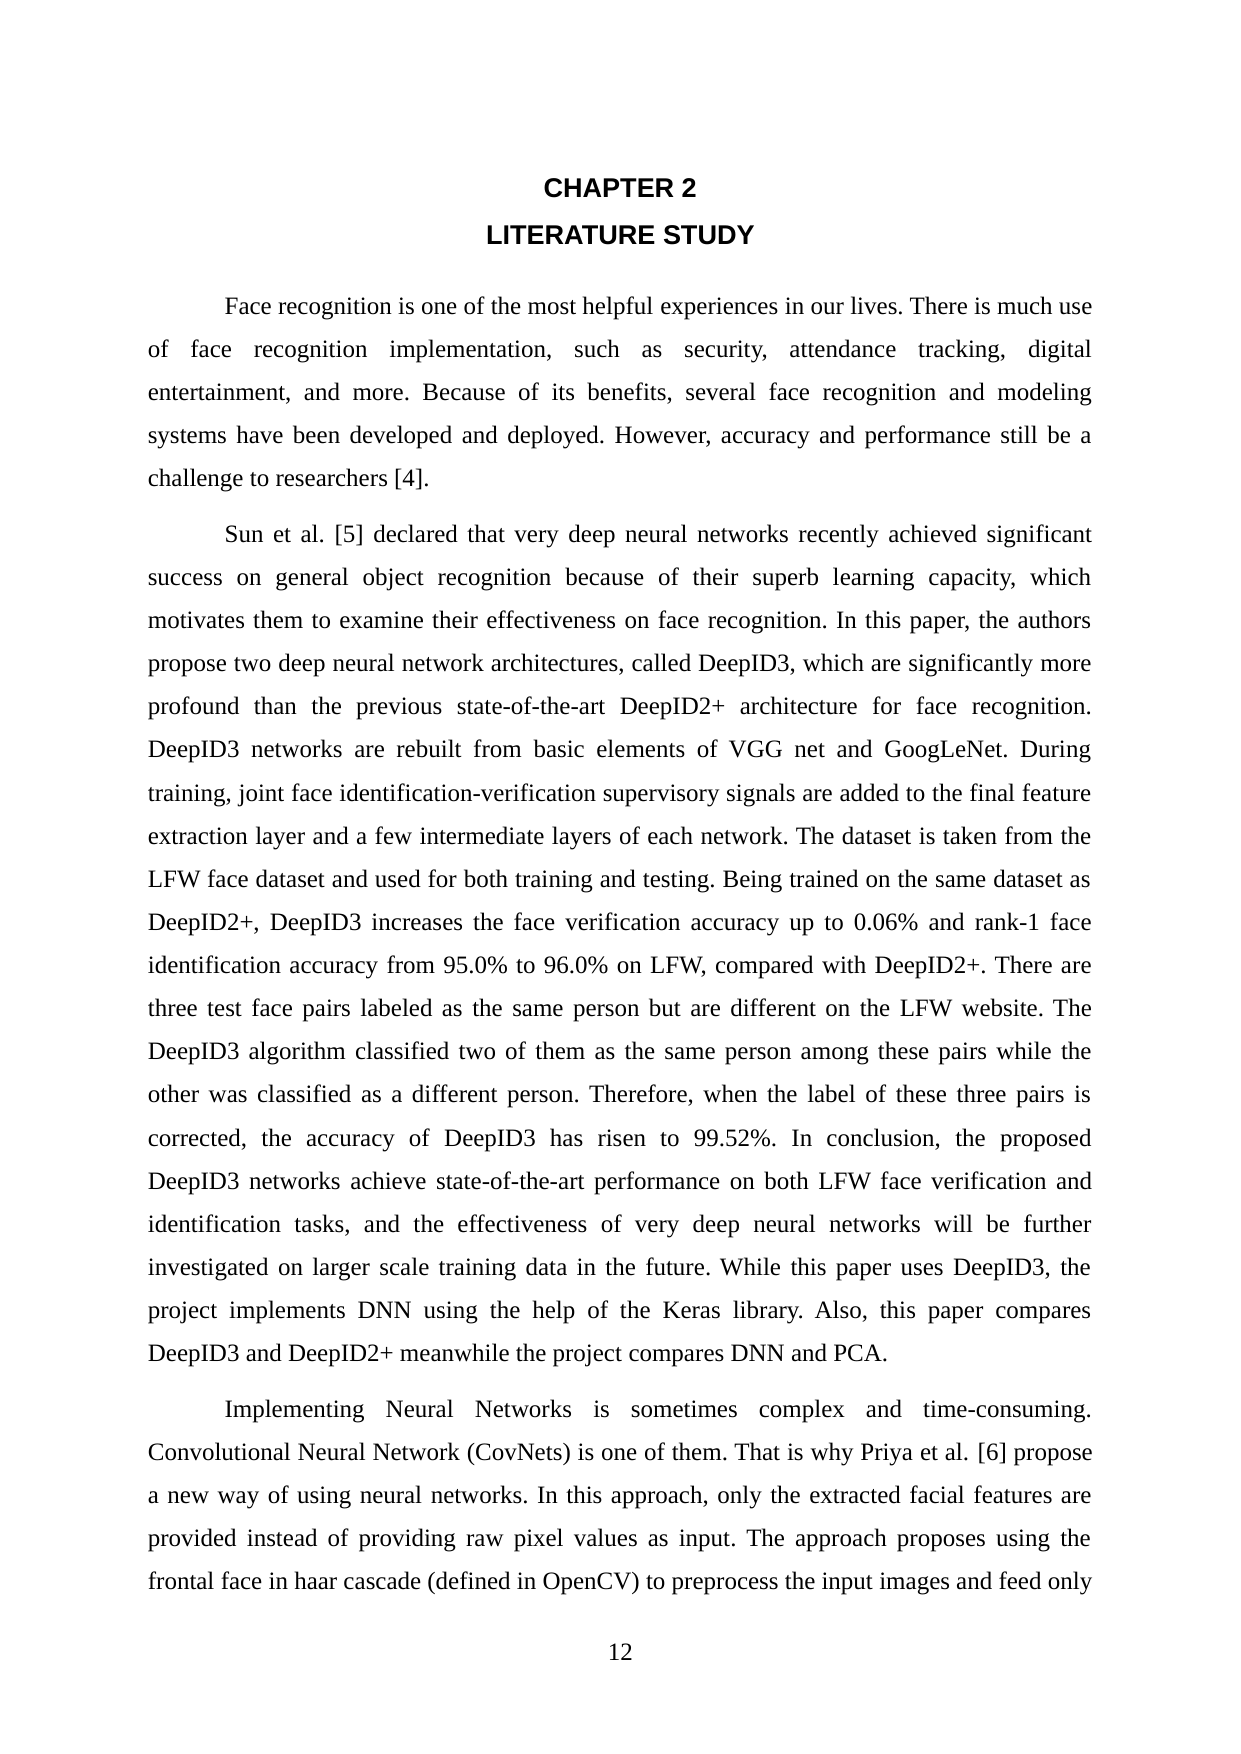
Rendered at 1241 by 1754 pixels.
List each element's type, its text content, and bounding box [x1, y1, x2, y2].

text Face recognition is one of the most helpful experiences in our lives. There is much use of face recognition implementation, such as security, attendance tracking, digital entertainment, and more. Because of its benefits, several face recognition and modeling systems have been developed and deployed. However, accuracy and performance still be a challenge to researchers [4]. [148, 291, 1093, 492]
subtitle LITERATURE STUDY [148, 172, 1093, 251]
text Sun et al. [5] declared that very deep neural networks recently achieved significant success on general object recognition because of their superb learning capacity, which motivates them to examine their effectiveness on face recognition. In this paper, the authors propose two deep neural network architectures, called DeepID3, which are significantly more profound than the previous state-of-the-art DeepID2+ architecture for face recognition. DeepID3 networks are rebuilt from basic elements of VGG net and GoogLeNet. During training, joint face identification-verification supervisory signals are added to the final feature extraction layer and a few intermediate layers of each network. The dataset is taken from the LFW face dataset and used for both training and testing. Being trained on the same dataset as DeepID2+, DeepID3 increases the face verification accuracy up to 0.06% and rank-1 face identification accuracy from 95.0% to 96.0% on LFW, compared with DeepID2+. There are three test face pairs labeled as the same person but are different on the LFW website. The DeepID3 algorithm classified two of them as the same person among these pairs while the other was classified as a different person. Therefore, when the label of these three pairs is corrected, the accuracy of DeepID3 has risen to 99.52%. In conclusion, the proposed DeepID3 networks achieve state-of-the-art performance on both LFW face verification and identification tasks, and the effectiveness of very deep neural networks will be further investigated on larger scale training data in the future. While this paper uses DeepID3, the project implements DNN using the help of the Keras library. Also, this paper compares DeepID3 and DeepID2+ meanwhile the project compares DNN and PCA. [148, 519, 1093, 1367]
text Implementing Neural Networks is sometimes complex and time-consuming. Convolutional Neural Network (CovNets) is one of them. That is why Priya et al. [6] propose a new way of using neural networks. In this approach, only the extracted facial features are provided instead of providing raw pixel values as input. The approach proposes using the frontal face in haar cascade (defined in OpenCV) to preprocess the input images and feed only [148, 1394, 1093, 1595]
